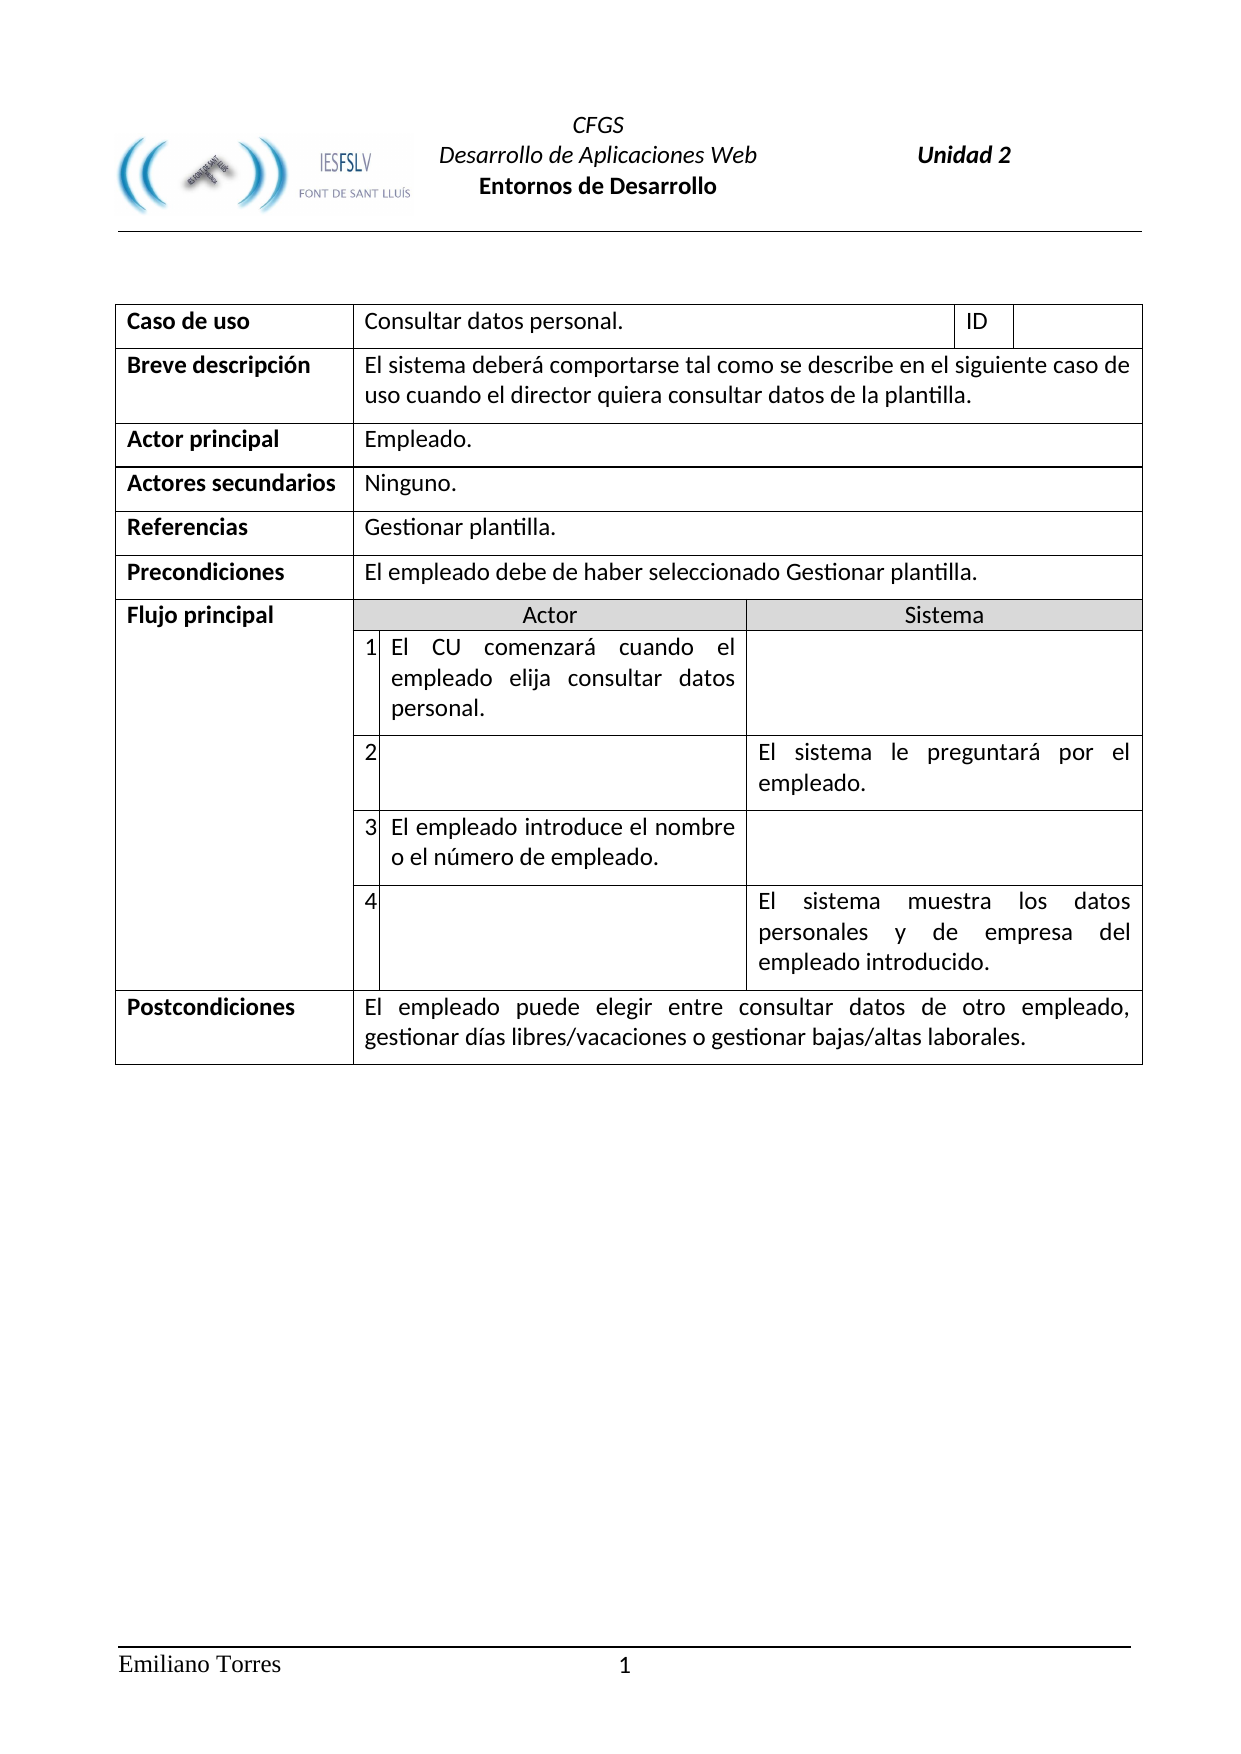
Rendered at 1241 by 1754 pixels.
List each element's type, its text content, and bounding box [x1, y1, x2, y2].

table_cell El empleado debe de haber seleccionado Gestionar plantilla. [354, 556, 1142, 599]
table_cell Ninguno. [354, 468, 1142, 511]
table_cell El sistema muestra los datos personales y de empresa del empleado introducido. [747, 886, 1142, 989]
table_cell Empleado. [354, 424, 1142, 466]
table_cell 4 [354, 886, 379, 989]
table_header [1014, 305, 1142, 348]
table_cell Sistema [747, 600, 1142, 630]
table_cell Gestionar plantilla. [354, 512, 1142, 554]
table_cell Actor [354, 600, 746, 630]
table_header Consultar datos personal. [354, 305, 954, 348]
table_cell Flujo principal [116, 600, 353, 989]
table_cell Breve descripción [116, 349, 353, 422]
picture [114, 133, 414, 216]
table_cell El CU comenzará cuando el empleado elija consultar datos personal. [380, 631, 746, 735]
table_cell Referencias [116, 512, 353, 554]
table_cell 1 [354, 631, 379, 735]
table_cell El empleado introduce el nombre o el número de empleado. [380, 811, 746, 884]
table_cell 3 [354, 811, 379, 884]
table_header ID [955, 305, 1013, 348]
table_cell El empleado puede elegir entre consultar datos de otro empleado, gestionar días libres/vacaciones o gestionar bajas/altas laborales. [354, 991, 1142, 1064]
table_cell Precondiciones [116, 556, 353, 599]
table_cell El sistema deberá comportarse tal como se describe en el siguiente caso de uso cuando el director quiera consultar datos de la plantilla. [354, 349, 1142, 422]
table_cell Postcondiciones [116, 991, 353, 1064]
table_header Caso de uso [116, 305, 353, 348]
table_cell 2 [354, 736, 379, 810]
table_cell [747, 811, 1142, 884]
table_cell Actores secundarios [116, 468, 353, 511]
table_cell El sistema le preguntará por el empleado. [747, 736, 1142, 810]
table_cell [380, 736, 746, 810]
table_cell Actor principal [116, 424, 353, 466]
table_cell [747, 631, 1142, 735]
table_cell [380, 886, 746, 989]
